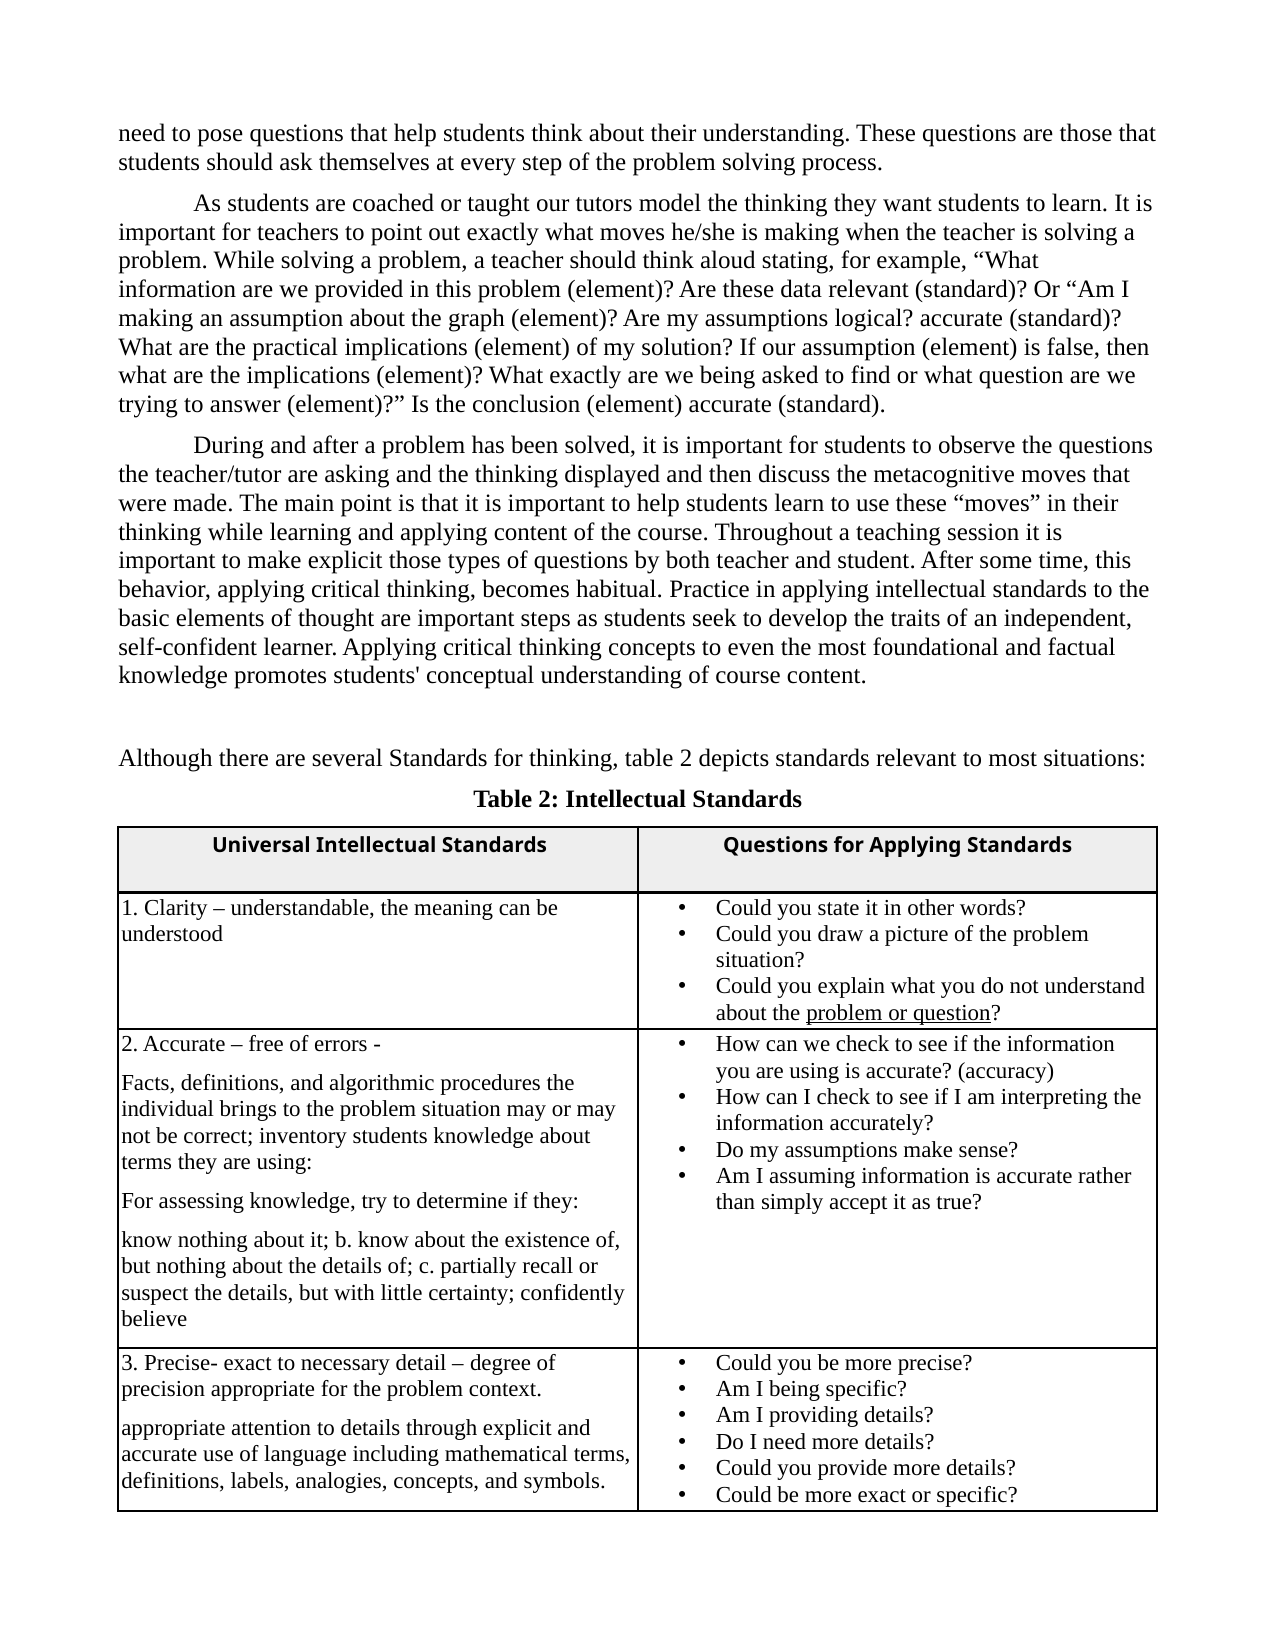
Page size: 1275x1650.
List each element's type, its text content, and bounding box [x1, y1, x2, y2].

table_header Universal Intellectual Standards [119, 828, 637, 891]
table_cell 1. Clarity – understandable, the meaning can be understood [119, 894, 637, 1028]
text During and after a problem has been solved, it is important for students to observe the questions the teacher/tutor are asking and the thinking displayed and then discuss the metacognitive moves that were made. The main point is that it is important to help students learn to use these “moves” in their thinking while learning and applying content of the course. Throughout a teaching session it is important to make explicit those types of questions by both teacher and student. After some time, this behavior, applying critical thinking, becomes habitual. Practice in applying intellectual standards to the basic elements of thought are important steps as students seek to develop the traits of an independent, self-confident learner. Applying critical thinking concepts to even the most foundational and factual knowledge promotes students' conceptual understanding of course content. [118, 431, 1157, 689]
text As students are coached or taught our tutors model the thinking they want students to learn. It is important for teachers to point out exactly what moves he/she is making when the teacher is solving a problem. While solving a problem, a teacher should think aloud stating, for example, “What information are we provided in this problem (element)? Are these data relevant (standard)? Or “Am I making an assumption about the graph (element)? Are my assumptions logical? accurate (standard)? What are the practical implications (element) of my solution? If our assumption (element) is false, then what are the implications (element)? What exactly are we being asked to find or what question are we trying to answer (element)?” Is the conclusion (element) accurate (standard). [118, 188, 1157, 418]
table_header Questions for Applying Standards [639, 828, 1156, 891]
table_cell 2. Accurate – free of errors - Facts, definitions, and algorithmic procedures the individual brings to the problem situation may or may not be correct; inventory students knowledge about terms they are using: For assessing knowledge, try to determine if they: know nothing about it; b. know about the existence of, but nothing about the details of; c. partially recall or suspect the details, but with little certainty; confidently believe [119, 1030, 637, 1347]
text Although there are several Standards for thinking, table 2 depicts standards relevant to most situations: [118, 743, 1157, 772]
table_cell 3. Precise- exact to necessary detail – degree of precision appropriate for the problem context. appropriate attention to details through explicit and accurate use of language including mathematical terms, definitions, labels, analogies, concepts, and symbols. [119, 1349, 637, 1510]
table_cell Could you state it in other words? Could you draw a picture of the problem situation? Could you explain what you do not understand about the problem or question? [639, 894, 1156, 1028]
text Table 2: Intellectual Standards [118, 784, 1157, 813]
text need to pose questions that help students think about their understanding. These questions are those that students should ask themselves at every step of the problem solving process. [118, 118, 1157, 176]
table_cell How can we check to see if the information you are using is accurate? (accuracy) How can I check to see if I am interpreting the information accurately? Do my assumptions make sense? Am I assuming information is accurate rather than simply accept it as true? [639, 1030, 1156, 1347]
table_cell Could you be more precise? Am I being specific? Am I providing details? Do I need more details? Could you provide more details? Could be more exact or specific? Could state your understanding of the math term you are using in your reasoning? Could you state more explicitly the meaning of, or elaborate on, (choose) the math term, definition, skill, procedure, symbol(s), units of measure, labeling of axes, etc. that you are using? [639, 1349, 1156, 1510]
